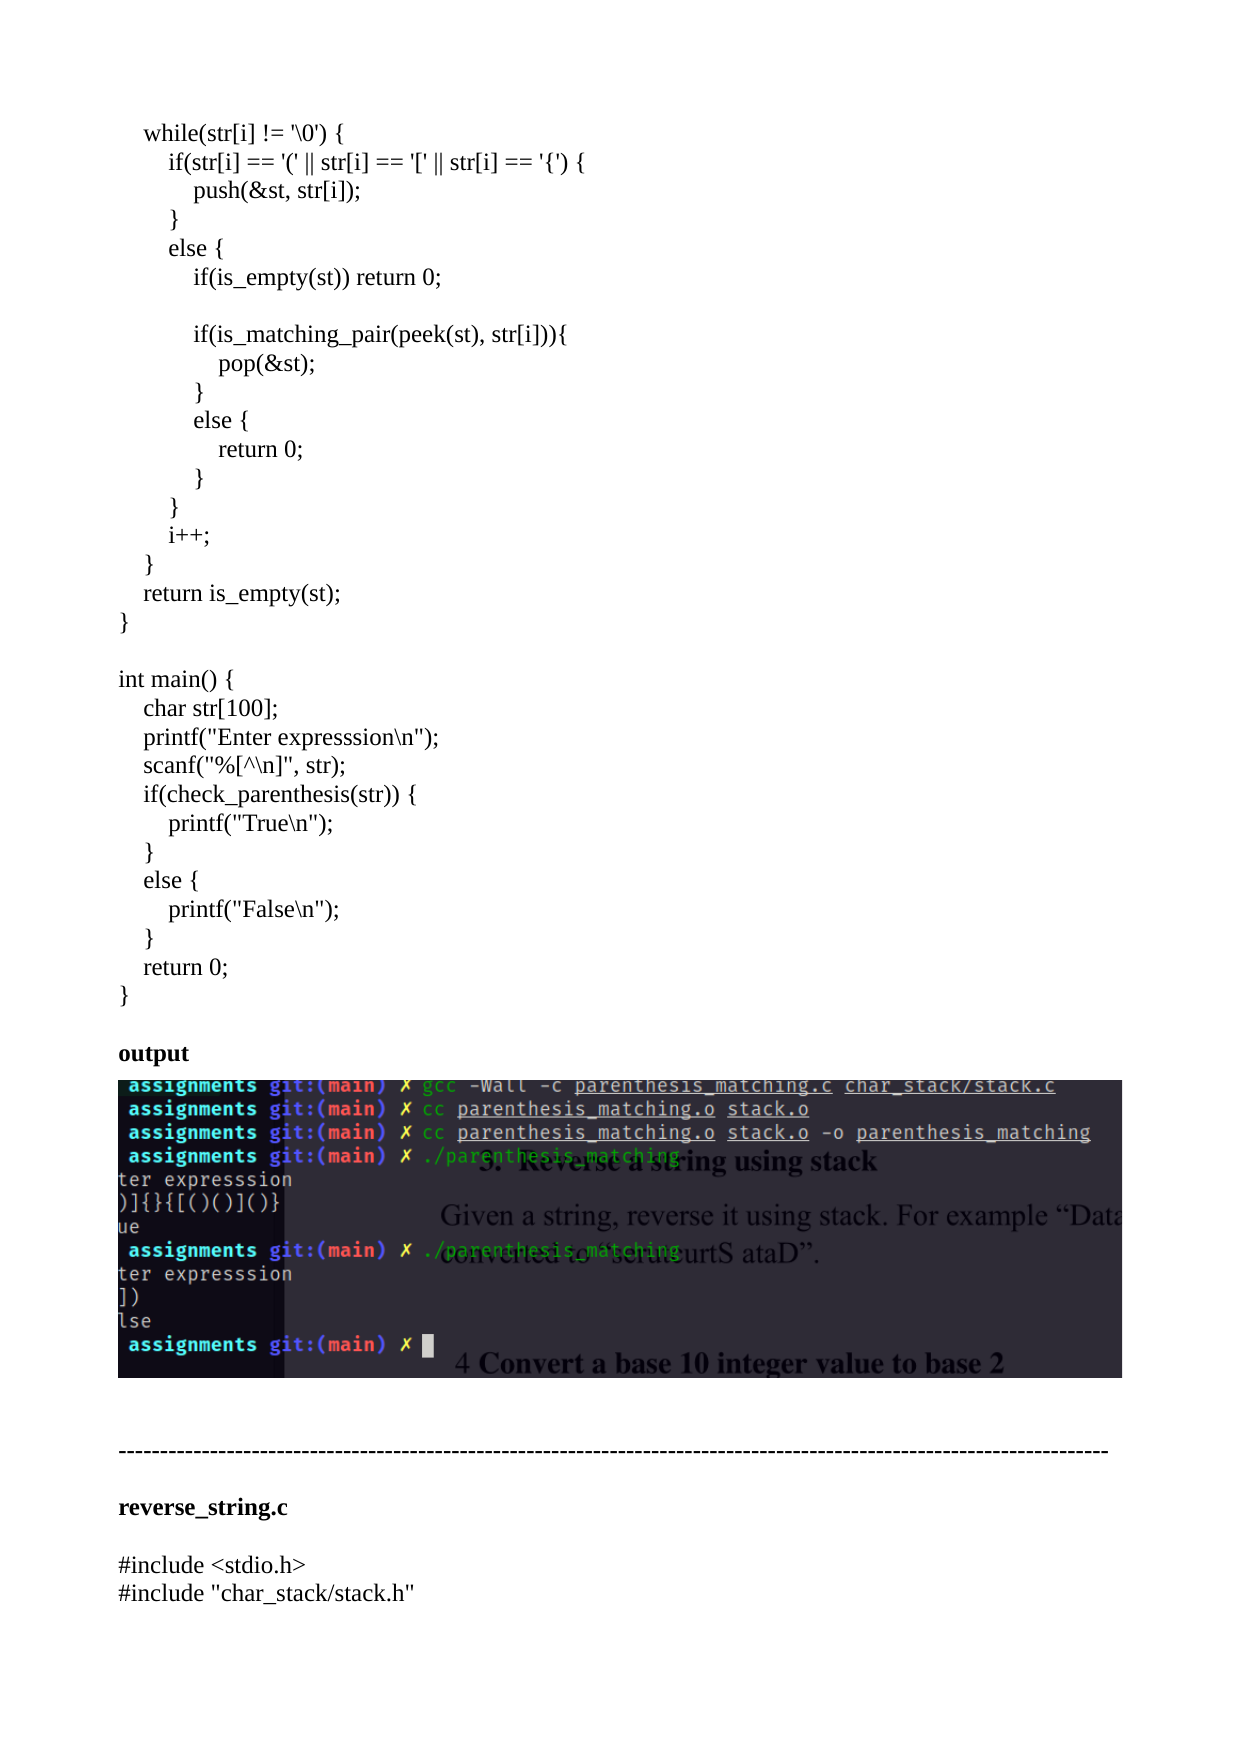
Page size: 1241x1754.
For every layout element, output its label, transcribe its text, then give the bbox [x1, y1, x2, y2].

text printf("Enter expresssion\n"); [118, 722, 1122, 751]
text if(is_empty(st)) return 0; [118, 262, 1122, 291]
text reverse_string.c [118, 1492, 1122, 1521]
text } [118, 549, 1122, 578]
text } [118, 204, 1122, 233]
text push(&st, str[i]); [118, 176, 1122, 204]
text return is_empty(st); [118, 578, 1122, 607]
text } [118, 492, 1122, 521]
text else { [118, 406, 1122, 434]
text return 0; [118, 952, 1122, 981]
picture [118, 1080, 1123, 1378]
text int main() { [118, 664, 1122, 693]
text ----------------------------------------------------------------------------------------------------------------------- [118, 1435, 1122, 1463]
text } [118, 463, 1122, 492]
text #include <stdio.h> [118, 1550, 1122, 1578]
text scanf("%[^\n]", str); [118, 751, 1122, 779]
text if(check_parenthesis(str)) { [118, 779, 1122, 808]
text } [118, 981, 1122, 1009]
text pop(&st); [118, 348, 1122, 377]
text output [118, 1038, 1122, 1067]
text char str[100]; [118, 693, 1122, 722]
text } [118, 923, 1122, 952]
text return 0; [118, 434, 1122, 463]
text } [118, 377, 1122, 406]
text else { [118, 233, 1122, 262]
text i++; [118, 521, 1122, 549]
text while(str[i] != '\0') { [118, 118, 1122, 147]
text printf("True\n"); [118, 808, 1122, 837]
text printf("False\n"); [118, 894, 1122, 923]
text if(is_matching_pair(peek(st), str[i])){ [118, 319, 1122, 348]
text else { [118, 866, 1122, 894]
text } [118, 607, 1122, 636]
text } [118, 837, 1122, 866]
text if(str[i] == '(' || str[i] == '[' || str[i] == '{') { [118, 147, 1122, 176]
text #include "char_stack/stack.h" [118, 1578, 1122, 1607]
